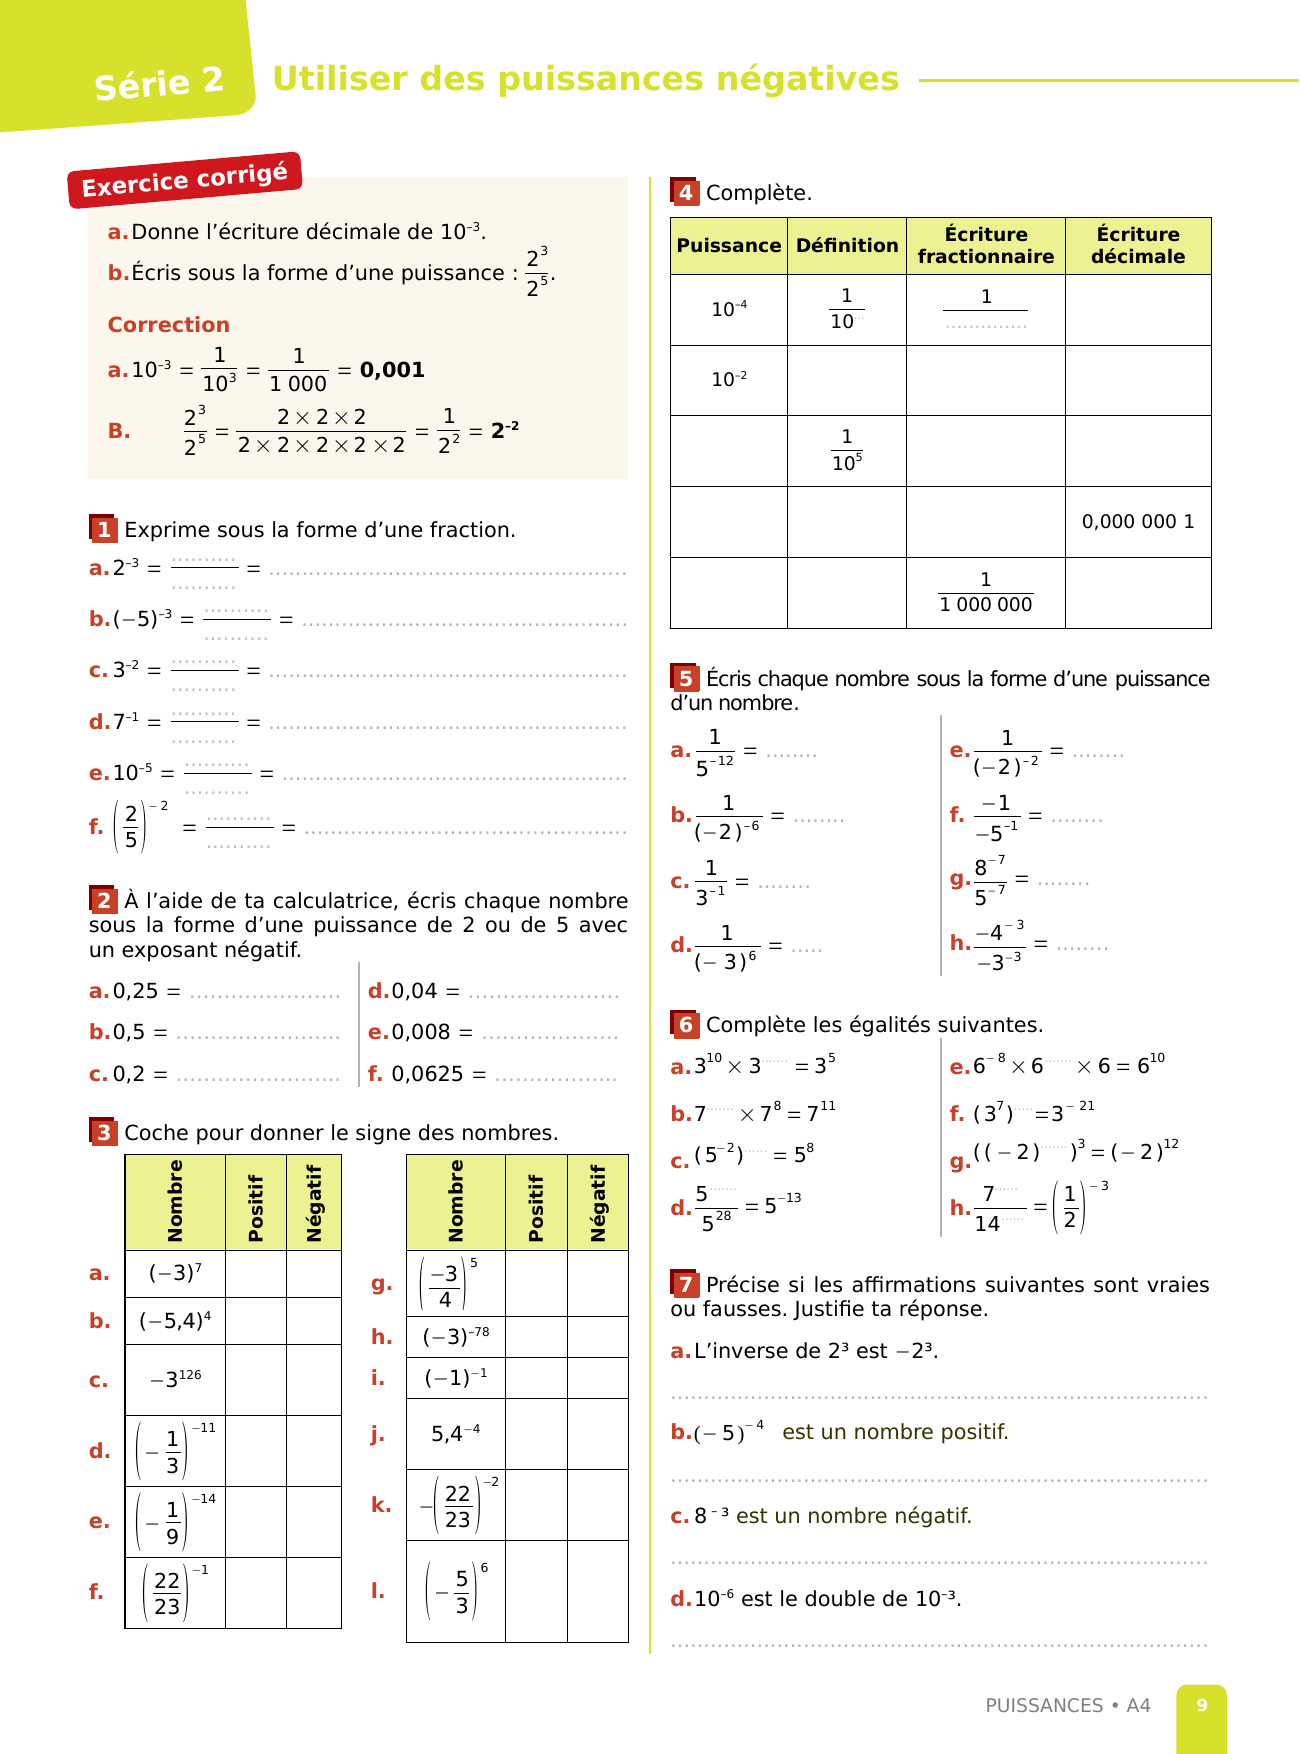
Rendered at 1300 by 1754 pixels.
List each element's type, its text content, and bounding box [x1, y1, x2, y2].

list  .....… [949, 715, 1211, 780]
table_cell 10–4 [671, 275, 787, 344]
list 0,25  …………………. [88, 962, 350, 1003]
table_cell [371, 1250, 406, 1316]
table_cell [126, 1416, 225, 1486]
subtitle Écris chaque nombre sous la forme d’une puissance d’un nombre. [670, 663, 1211, 715]
table_cell [287, 1558, 341, 1627]
list  ........ [670, 780, 932, 845]
table_cell [907, 558, 1065, 628]
table_cell [89, 1250, 124, 1297]
table_cell [788, 487, 906, 557]
table_cell [1066, 346, 1211, 415]
table_cell [506, 1358, 567, 1398]
table_cell [226, 1345, 286, 1415]
table_cell [287, 1487, 341, 1557]
table_cell [671, 487, 787, 557]
table_cell [788, 275, 906, 344]
table_cell [287, 1345, 341, 1415]
list Donne l’écriture décimale de 10–3. [107, 220, 609, 245]
table_cell (−3)–78 [407, 1317, 505, 1357]
table_header Positif [226, 1155, 286, 1249]
table_cell [907, 346, 1065, 415]
table_cell [371, 1316, 406, 1357]
table_cell [568, 1399, 628, 1469]
table_cell 0,000 000 1 [1066, 487, 1211, 557]
list 0,2  …………………... [88, 1044, 350, 1086]
list  2–2 [107, 403, 609, 460]
list 8 – ³ est un nombre négatif. [670, 1487, 1211, 1528]
list Écris sous la forme d’une puissance :. [107, 245, 609, 301]
table_cell [371, 1540, 406, 1642]
subtitle Complète les égalités suivantes. [696, 1010, 1211, 1038]
list  .....… [949, 845, 1211, 910]
text Correction [107, 313, 609, 337]
table_cell [226, 1558, 286, 1627]
subtitle Complète. [696, 177, 1211, 205]
subtitle Coche pour donner le signe des nombres. [114, 1117, 629, 1145]
table_cell [287, 1298, 341, 1344]
table_cell (−1)−1 [407, 1358, 505, 1398]
list est un nombre positif. [670, 1404, 1211, 1446]
table_cell [671, 558, 787, 628]
list (−5)–3   [88, 594, 629, 645]
table_cell [907, 487, 1065, 557]
table_header Nombre [407, 1155, 505, 1249]
table_cell [126, 1558, 225, 1627]
table_cell [568, 1358, 628, 1398]
list 0,0625  ……………... [368, 1044, 629, 1086]
table_header Positif [506, 1155, 567, 1249]
table_cell [506, 1251, 567, 1316]
table_cell [506, 1541, 567, 1642]
table_cell [506, 1399, 567, 1469]
table_cell [89, 1415, 124, 1486]
table_header [89, 1154, 124, 1249]
list 10–3  0,001 [107, 343, 609, 397]
table_cell [506, 1470, 567, 1540]
table_cell [407, 1470, 505, 1540]
table_header Négatif [287, 1155, 341, 1249]
table_cell [568, 1251, 628, 1316]
table_cell [568, 1317, 628, 1357]
table_cell [1066, 275, 1211, 344]
list 2–3   [88, 542, 629, 594]
table_header Puissance [671, 218, 787, 274]
list  ..... [670, 910, 932, 975]
table_cell [568, 1470, 628, 1540]
list  .....… [949, 910, 1211, 975]
table_cell 5,4−4 [407, 1399, 505, 1469]
table_cell [287, 1251, 341, 1297]
table_cell (−5,4)4 [126, 1298, 225, 1344]
table_cell [226, 1298, 286, 1344]
table_cell [907, 416, 1065, 486]
table_cell [371, 1357, 406, 1398]
table_cell 10–2 [671, 346, 787, 415]
table_cell [1066, 558, 1211, 628]
table_cell [226, 1487, 286, 1557]
table_cell [407, 1251, 505, 1316]
table_cell [371, 1398, 406, 1469]
table_cell [226, 1251, 286, 1297]
table_cell [907, 275, 1065, 344]
list 0,5  …………………... [88, 1003, 350, 1044]
table_cell [788, 558, 906, 628]
table_cell [287, 1416, 341, 1486]
table_header [371, 1154, 406, 1249]
list  .....… [670, 845, 932, 910]
list  .....… [949, 780, 1211, 845]
table_cell −3126 [126, 1345, 225, 1415]
list 0,008  ……………….. [368, 1003, 629, 1044]
table_cell (−3)7 [126, 1251, 225, 1297]
list 7–1   [88, 696, 629, 748]
table_header Négatif [568, 1155, 628, 1249]
table_cell [371, 1469, 406, 1540]
table_cell [671, 416, 787, 486]
subtitle Exprime sous la forme d’une fraction. [114, 514, 629, 542]
table_cell [788, 416, 906, 486]
table_header Écriture fractionnaire [907, 218, 1065, 274]
list   [88, 799, 629, 856]
list 10–6 est le double de 10–³. [670, 1570, 1211, 1611]
table_cell [568, 1541, 628, 1642]
table_cell [89, 1297, 124, 1344]
list 10–5   [88, 748, 629, 799]
table_cell [1066, 416, 1211, 486]
table_header Nombre [126, 1155, 225, 1249]
table_header Définition [788, 218, 906, 274]
table_cell [407, 1541, 505, 1642]
subtitle Précise si les affirmations suivantes sont vraies ou fausses. Justifie ta réponse. [670, 1269, 1211, 1322]
table_cell [89, 1344, 124, 1415]
table_cell [89, 1557, 124, 1627]
list  ........ [670, 715, 932, 780]
list L’inverse de 2³ est ─2³. [670, 1322, 1211, 1363]
list 3–2   [88, 645, 629, 696]
table_header Écriture décimale [1066, 218, 1211, 274]
table_cell [89, 1486, 124, 1557]
table_cell [226, 1416, 286, 1486]
list 0,04  …………………. [368, 962, 629, 1003]
table_cell [126, 1487, 225, 1557]
table_cell [506, 1317, 567, 1357]
table_cell [788, 346, 906, 415]
subtitle À l’aide de ta calculatrice, écris chaque nombre sous la forme d’une puissance de 2 ou de 5 avec un exposant négatif. [88, 885, 629, 962]
